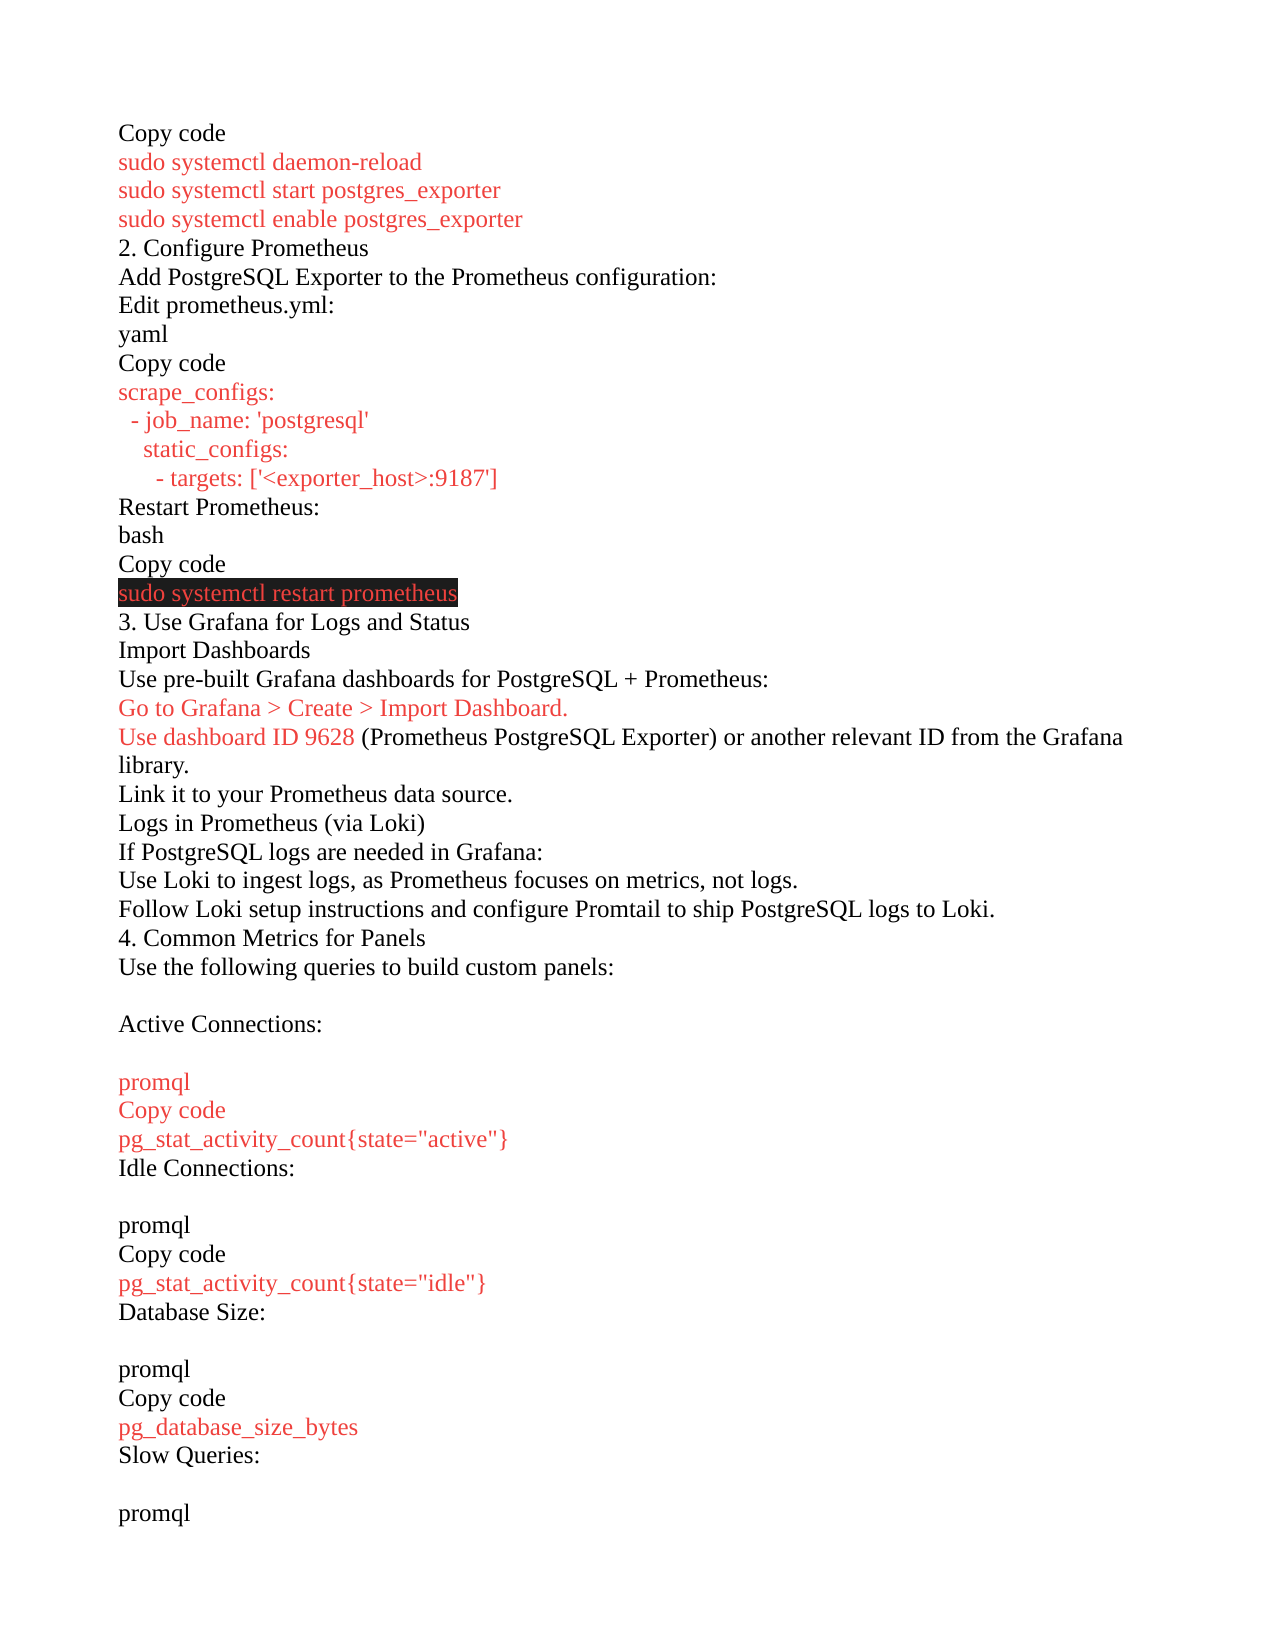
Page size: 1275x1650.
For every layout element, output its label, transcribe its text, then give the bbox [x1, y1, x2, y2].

text pg_stat_activity_count{state="active"} [118, 1124, 1157, 1153]
text promql [118, 1211, 1157, 1239]
text Copy code [118, 1239, 1157, 1268]
text Go to Grafana > Create > Import Dashboard. [118, 693, 1157, 722]
text sudo systemctl enable postgres_exporter [118, 204, 1157, 233]
text yaml [118, 319, 1157, 348]
text If PostgreSQL logs are needed in Grafana: [118, 837, 1157, 866]
text Database Size: [118, 1297, 1157, 1326]
text static_configs: [118, 434, 1157, 463]
text Use the following queries to build custom panels: [118, 952, 1157, 981]
text sudo systemctl daemon-reload [118, 147, 1157, 176]
text Copy code [118, 549, 1157, 578]
text Slow Queries: [118, 1441, 1157, 1469]
text promql [118, 1354, 1157, 1383]
text Idle Connections: [118, 1153, 1157, 1182]
text Active Connections: [118, 1009, 1157, 1038]
text Logs in Prometheus (via Loki) [118, 808, 1157, 837]
text scrape_configs: [118, 377, 1157, 406]
text 4. Common Metrics for Panels [118, 923, 1157, 952]
text Copy code [118, 348, 1157, 377]
text 3. Use Grafana for Logs and Status [118, 607, 1157, 636]
text Copy code [118, 1383, 1157, 1412]
text Copy code [118, 1096, 1157, 1124]
text promql [118, 1067, 1157, 1096]
text - targets: ['<exporter_host>:9187'] [118, 463, 1157, 492]
text sudo systemctl restart prometheus [118, 578, 1157, 607]
text Use pre-built Grafana dashboards for PostgreSQL + Prometheus: [118, 664, 1157, 693]
text - job_name: 'postgresql' [118, 406, 1157, 434]
text Follow Loki setup instructions and configure Promtail to ship PostgreSQL logs to Loki. [118, 894, 1157, 923]
text 2. Configure Prometheus [118, 233, 1157, 262]
text Import Dashboards [118, 636, 1157, 664]
text promql [118, 1498, 1157, 1527]
text pg_stat_activity_count{state="idle"} [118, 1268, 1157, 1297]
text pg_database_size_bytes [118, 1412, 1157, 1441]
text bash [118, 521, 1157, 549]
text Use dashboard ID 9628 (Prometheus PostgreSQL Exporter) or another relevant ID from the Grafana library. [118, 722, 1157, 779]
text Edit prometheus.yml: [118, 291, 1157, 319]
text Use Loki to ingest logs, as Prometheus focuses on metrics, not logs. [118, 866, 1157, 894]
text Add PostgreSQL Exporter to the Prometheus configuration: [118, 262, 1157, 291]
text Restart Prometheus: [118, 492, 1157, 521]
text sudo systemctl start postgres_exporter [118, 176, 1157, 204]
text Link it to your Prometheus data source. [118, 779, 1157, 808]
text Copy code [118, 118, 1157, 147]
